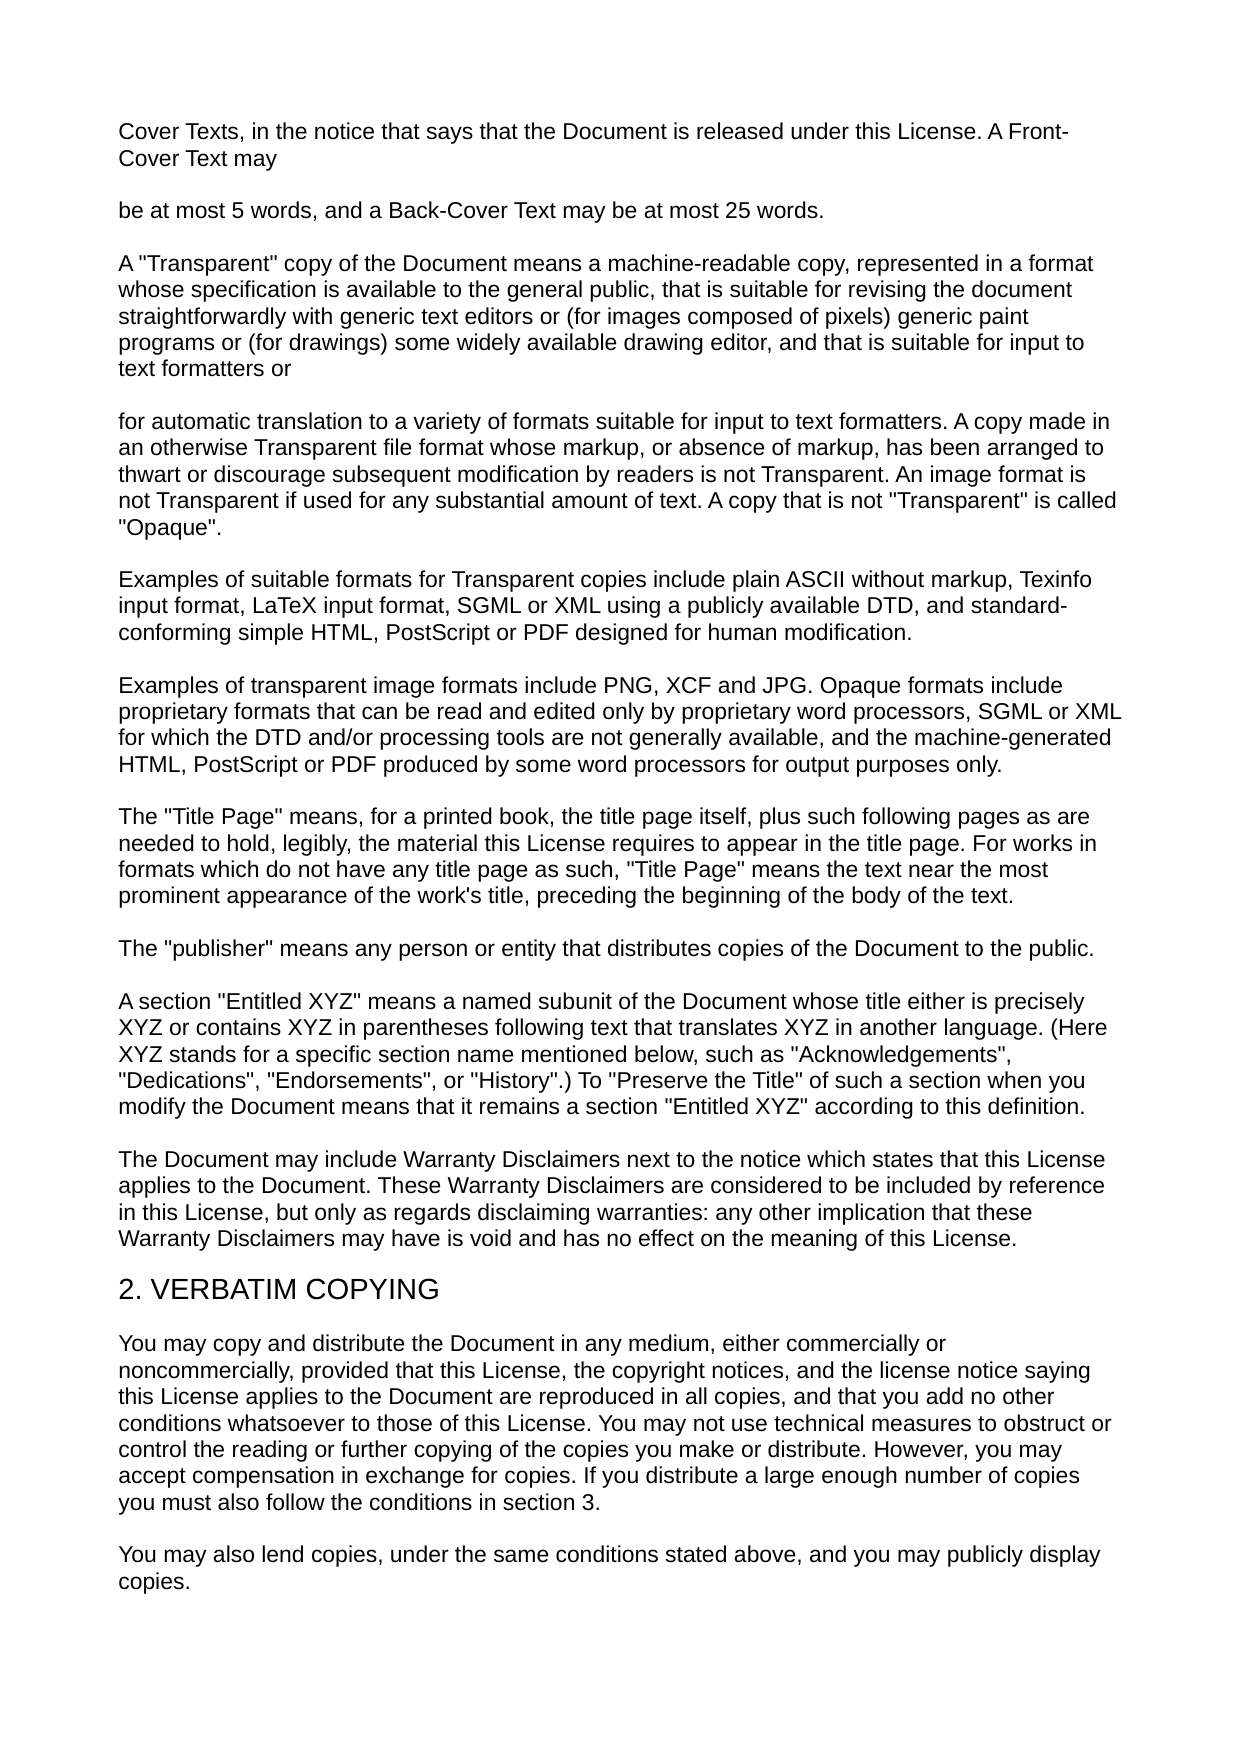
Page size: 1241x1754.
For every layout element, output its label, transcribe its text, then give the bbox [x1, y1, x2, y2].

text You may copy and distribute the Document in any medium, either commercially or noncommercially, provided that this License, the copyright notices, and the license notice saying this License applies to the Document are reproduced in all copies, and that you add no other conditions whatsoever to those of this License. You may not use technical measures to obstruct or control the reading or further copying of the copies you make or distribute. However, you may accept compensation in exchange for copies. If you distribute a large enough number of copies you must also follow the conditions in section 3. [118, 1311, 1122, 1515]
text Cover Texts, in the notice that says that the Document is released under this License. A Front-Cover Text may [118, 118, 1122, 171]
text for automatic translation to a variety of formats suitable for input to text formatters. A copy made in an otherwise Transparent file format whose markup, or absence of markup, has been arranged to thwart or discourage subsequent modification by readers is not Transparent. An image format is not Transparent if used for any substantial amount of text. A copy that is not "Transparent" is called "Opaque". [118, 388, 1122, 540]
text A section "Entitled XYZ" means a named subunit of the Document whose title either is precisely XYZ or contains XYZ in parentheses following text that translates XYZ in another language. (Here XYZ stands for a specific section name mentioned below, such as "Acknowledgements", "Dedications", "Endorsements", or "History".) To "Preserve the Title" of such a section when you modify the Document means that it remains a section "Entitled XYZ" according to this definition. [118, 967, 1122, 1119]
text A "Transparent" copy of the Document means a machine-readable copy, represented in a format whose specification is available to the general public, that is suitable for revising the document straightforwardly with generic text editors or (for images composed of pixels) generic paint programs or (for drawings) some widely available drawing editor, and that is suitable for input to text formatters or [118, 229, 1122, 382]
text Examples of suitable formats for Transparent copies include plain ASCII without markup, Texinfo input format, LaTeX input format, SGML or XML using a publicly available DTD, and standard-conforming simple HTML, PostScript or PDF designed for human modification. [118, 546, 1122, 645]
text The Document may include Warranty Disclaimers next to the notice which states that this License applies to the Document. These Warranty Disclaimers are considered to be included by reference in this License, but only as regards disclaiming warranties: any other implication that these Warranty Disclaimers may have is void and has no effect on the meaning of this License. [118, 1126, 1122, 1251]
text 2. VERBATIM COPYING [118, 1257, 1122, 1305]
text Examples of transparent image formats include PNG, XCF and JPG. Opaque formats include proprietary formats that can be read and edited only by proprietary word processors, SGML or XML for which the DTD and/or processing tools are not generally available, and the machine-generated HTML, PostScript or PDF produced by some word processors for output purposes only. [118, 651, 1122, 777]
text be at most 5 words, and a Back-Cover Text may be at most 25 words. [118, 177, 1122, 223]
text The "Title Page" means, for a printed book, the title page itself, plus such following pages as are needed to hold, legibly, the material this License requires to appear in the title page. For works in formats which do not have any title page as such, "Title Page" means the text near the most prominent appearance of the work's title, preceding the beginning of the body of the text. [118, 783, 1122, 909]
text The "publisher" means any person or entity that distributes copies of the Document to the public. [118, 915, 1122, 961]
text You may also lend copies, under the same conditions stated above, and you may publicly display copies. [118, 1521, 1122, 1594]
